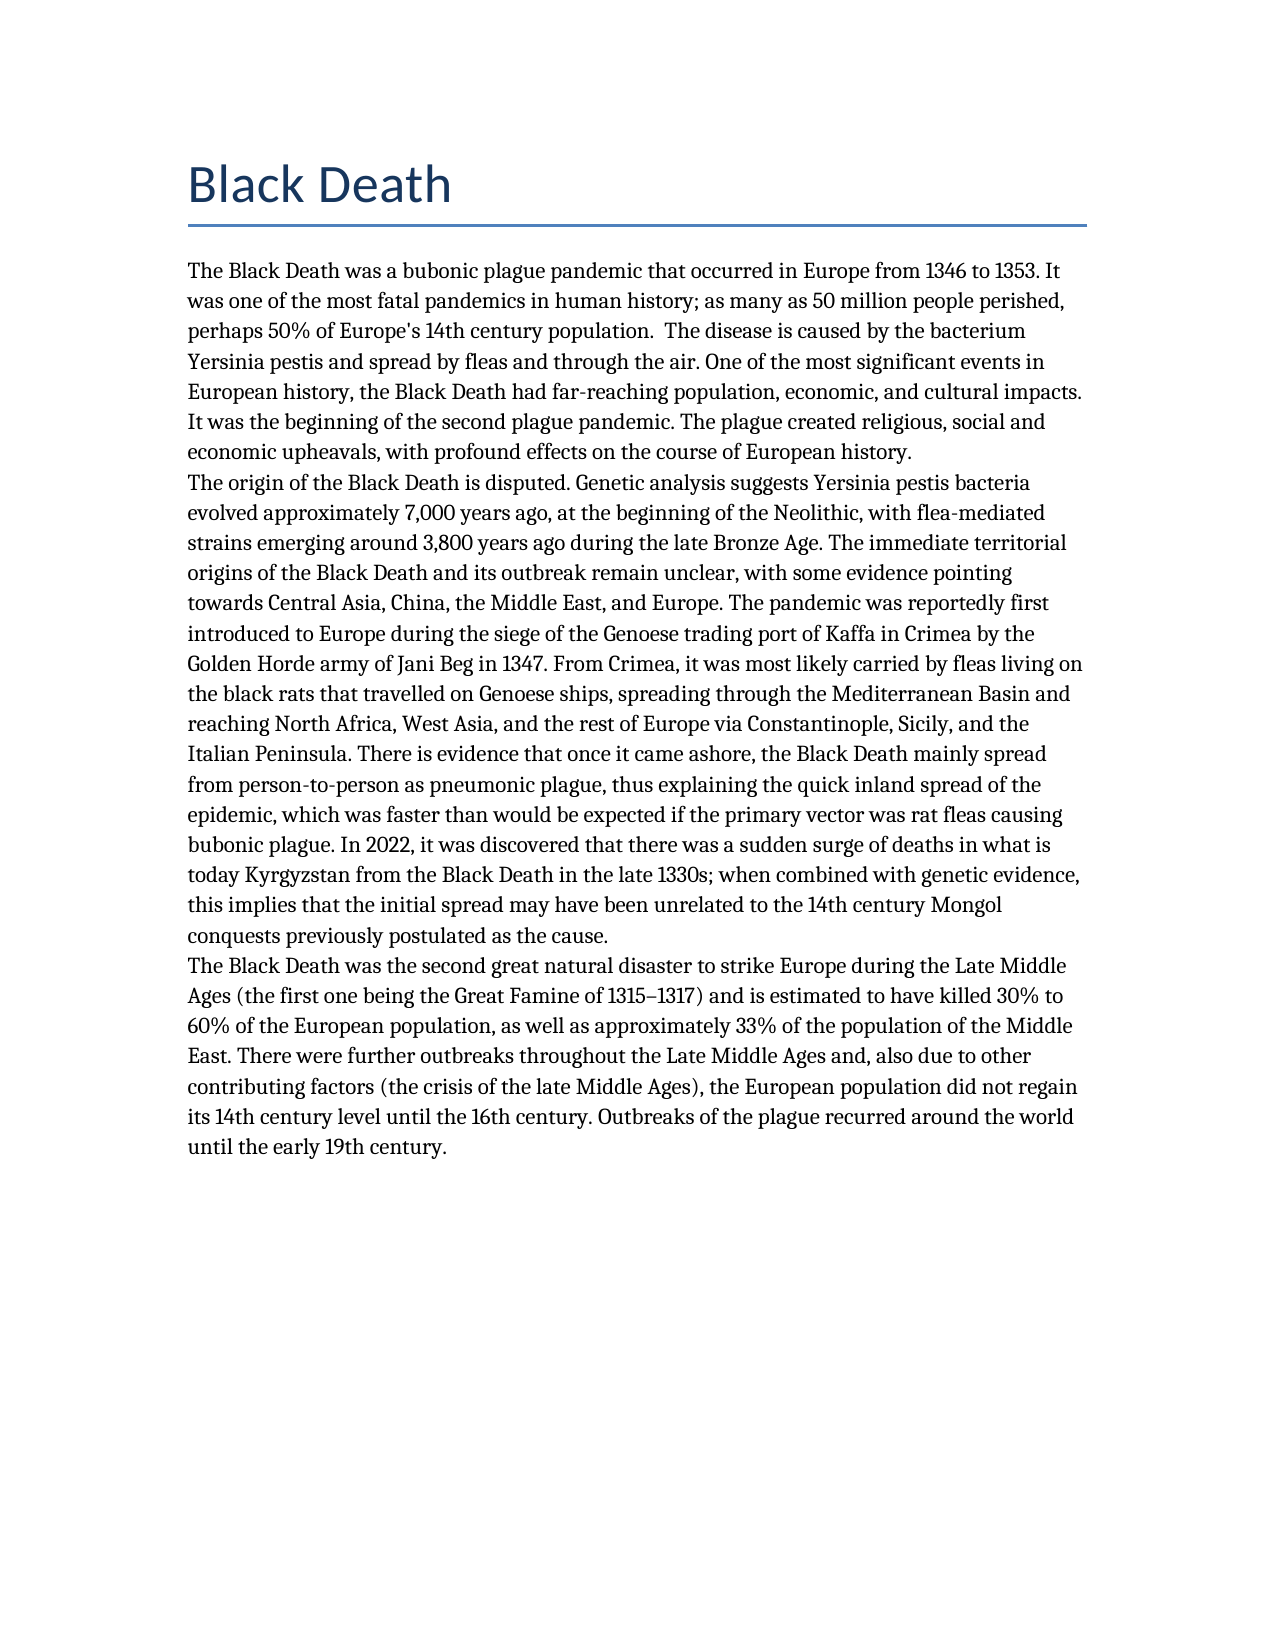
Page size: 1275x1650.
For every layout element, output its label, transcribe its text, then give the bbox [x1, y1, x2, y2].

text The Black Death was a bubonic plague pandemic that occurred in Europe from 1346 to 1353. It was one of the most fatal pandemics in human history; as many as 50 million people perished, perhaps 50% of Europe's 14th century population. The disease is caused by the bacterium Yersinia pestis and spread by fleas and through the air. One of the most significant events in European history, the Black Death had far-reaching population, economic, and cultural impacts. It was the beginning of the second plague pandemic. The plague created religious, social and economic upheavals, with profound effects on the course of European history. The origin of the Black Death is disputed. Genetic analysis suggests Yersinia pestis bacteria evolved approximately 7,000 years ago, at the beginning of the Neolithic, with flea-mediated strains emerging around 3,800 years ago during the late Bronze Age. The immediate territorial origins of the Black Death and its outbreak remain unclear, with some evidence pointing towards Central Asia, China, the Middle East, and Europe. The pandemic was reportedly first introduced to Europe during the siege of the Genoese trading port of Kaffa in Crimea by the Golden Horde army of Jani Beg in 1347. From Crimea, it was most likely carried by fleas living on the black rats that travelled on Genoese ships, spreading through the Mediterranean Basin and reaching North Africa, West Asia, and the rest of Europe via Constantinople, Sicily, and the Italian Peninsula. There is evidence that once it came ashore, the Black Death mainly spread from person-to-person as pneumonic plague, thus explaining the quick inland spread of the epidemic, which was faster than would be expected if the primary vector was rat fleas causing bubonic plague. In 2022, it was discovered that there was a sudden surge of deaths in what is today Kyrgyzstan from the Black Death in the late 1330s; when combined with genetic evidence, this implies that the initial spread may have been unrelated to the 14th century Mongol conquests previously postulated as the cause. The Black Death was the second great natural disaster to strike Europe during the Late Middle Ages (the first one being the Great Famine of 1315–1317) and is estimated to have killed 30% to 60% of the European population, as well as approximately 33% of the population of the Middle East. There were further outbreaks throughout the Late Middle Ages and, also due to other contributing factors (the crisis of the late Middle Ages), the European population did not regain its 14th century level until the 16th century. Outbreaks of the plague recurred around the world until the early 19th century. [187, 258, 1087, 1160]
title Black Death [187, 150, 1087, 227]
